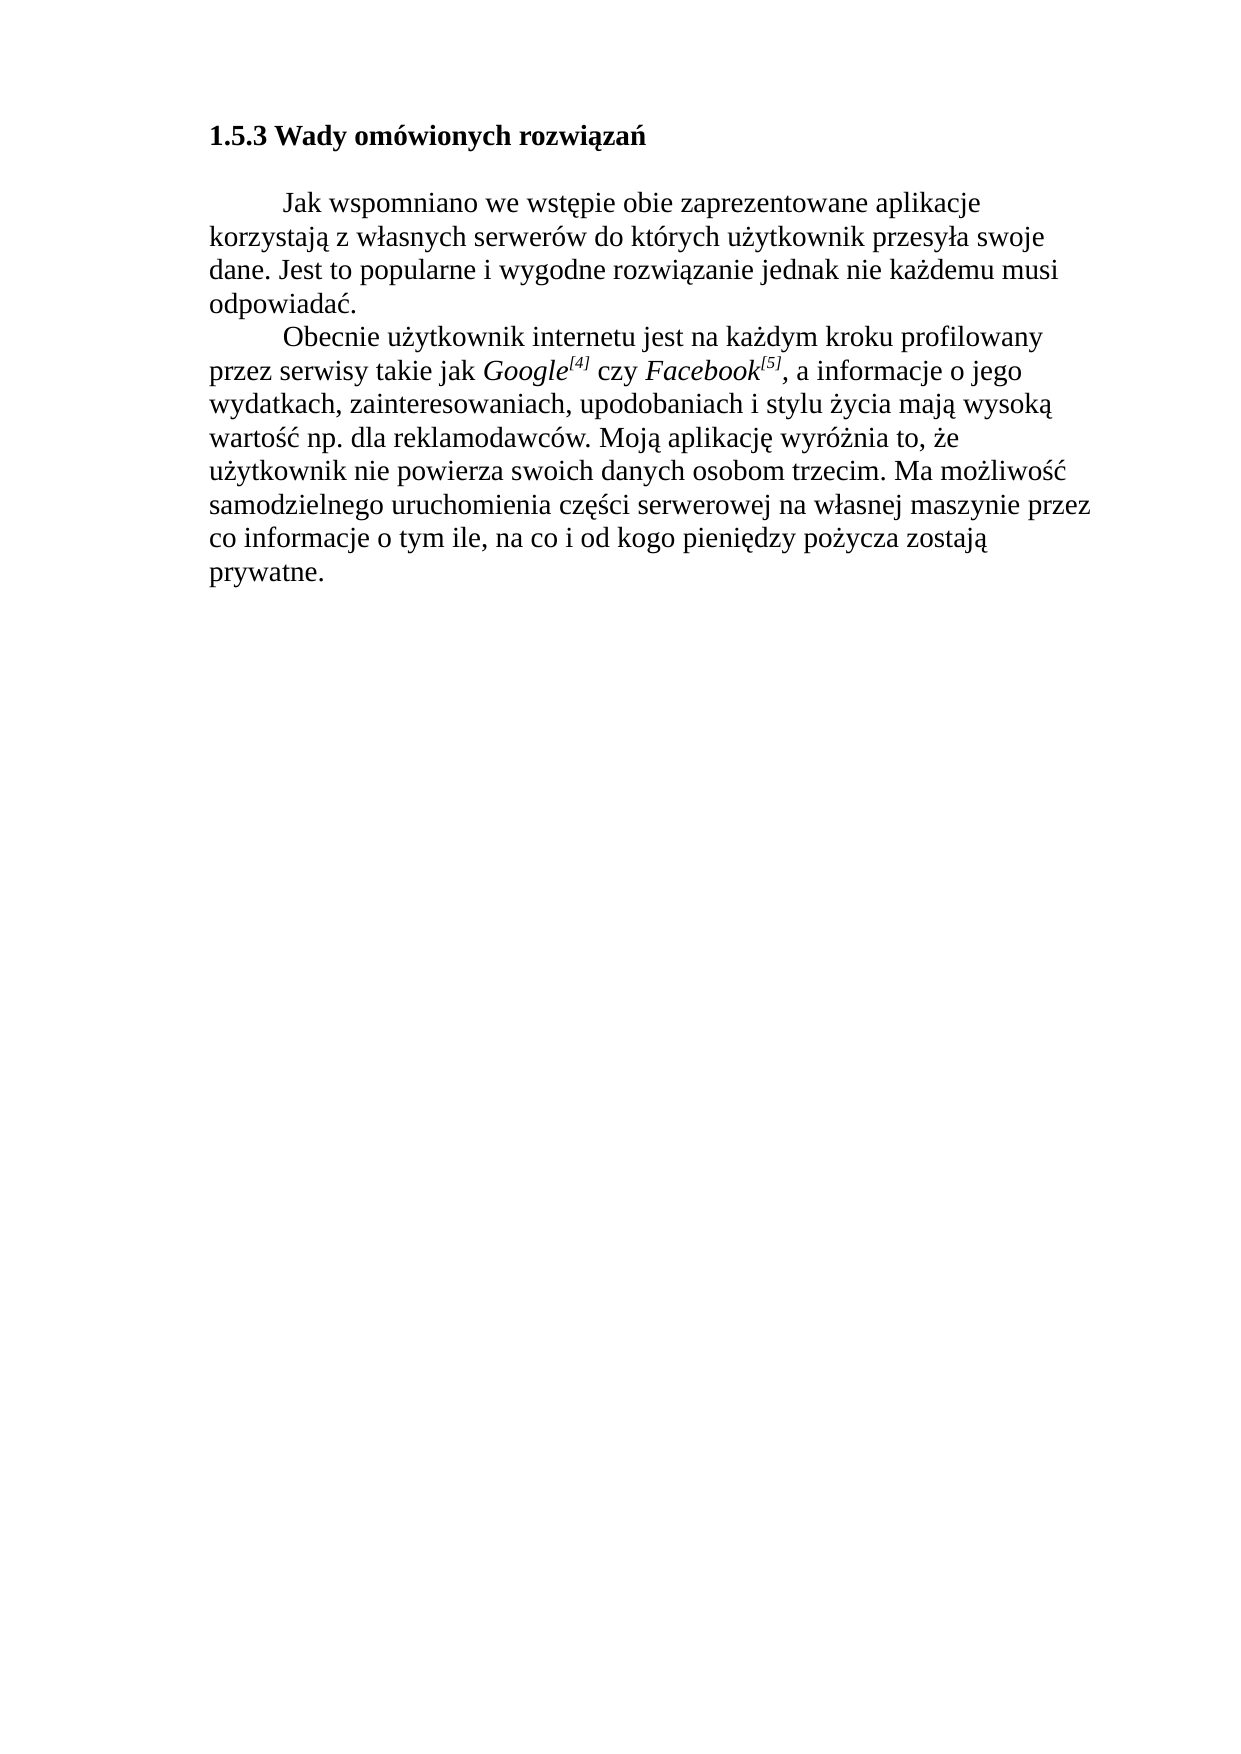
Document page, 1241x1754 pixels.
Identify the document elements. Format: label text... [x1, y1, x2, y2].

text 1.5.3 Wady omówionych rozwiązań [209, 118, 1095, 152]
text Jak wspomniano we wstępie obie zaprezentowane aplikacje korzystają z własnych serwerów do których użytkownik przesyła swoje dane. Jest to popularne i wygodne rozwiązanie jednak nie każdemu musi odpowiadać. [209, 185, 1095, 319]
text Obecnie użytkownik internetu jest na każdym kroku profilowany przez serwisy takie jak Google[4] czy Facebook[5], a informacje o jego wydatkach, zainteresowaniach, upodobaniach i stylu życia mają wysoką wartość np. dla reklamodawców. Moją aplikację wyróżnia to, że użytkownik nie powierza swoich danych osobom trzecim. Ma możliwość samodzielnego uruchomienia części serwerowej na własnej maszynie przez co informacje o tym ile, na co i od kogo pieniędzy pożycza zostają prywatne. [209, 319, 1095, 588]
